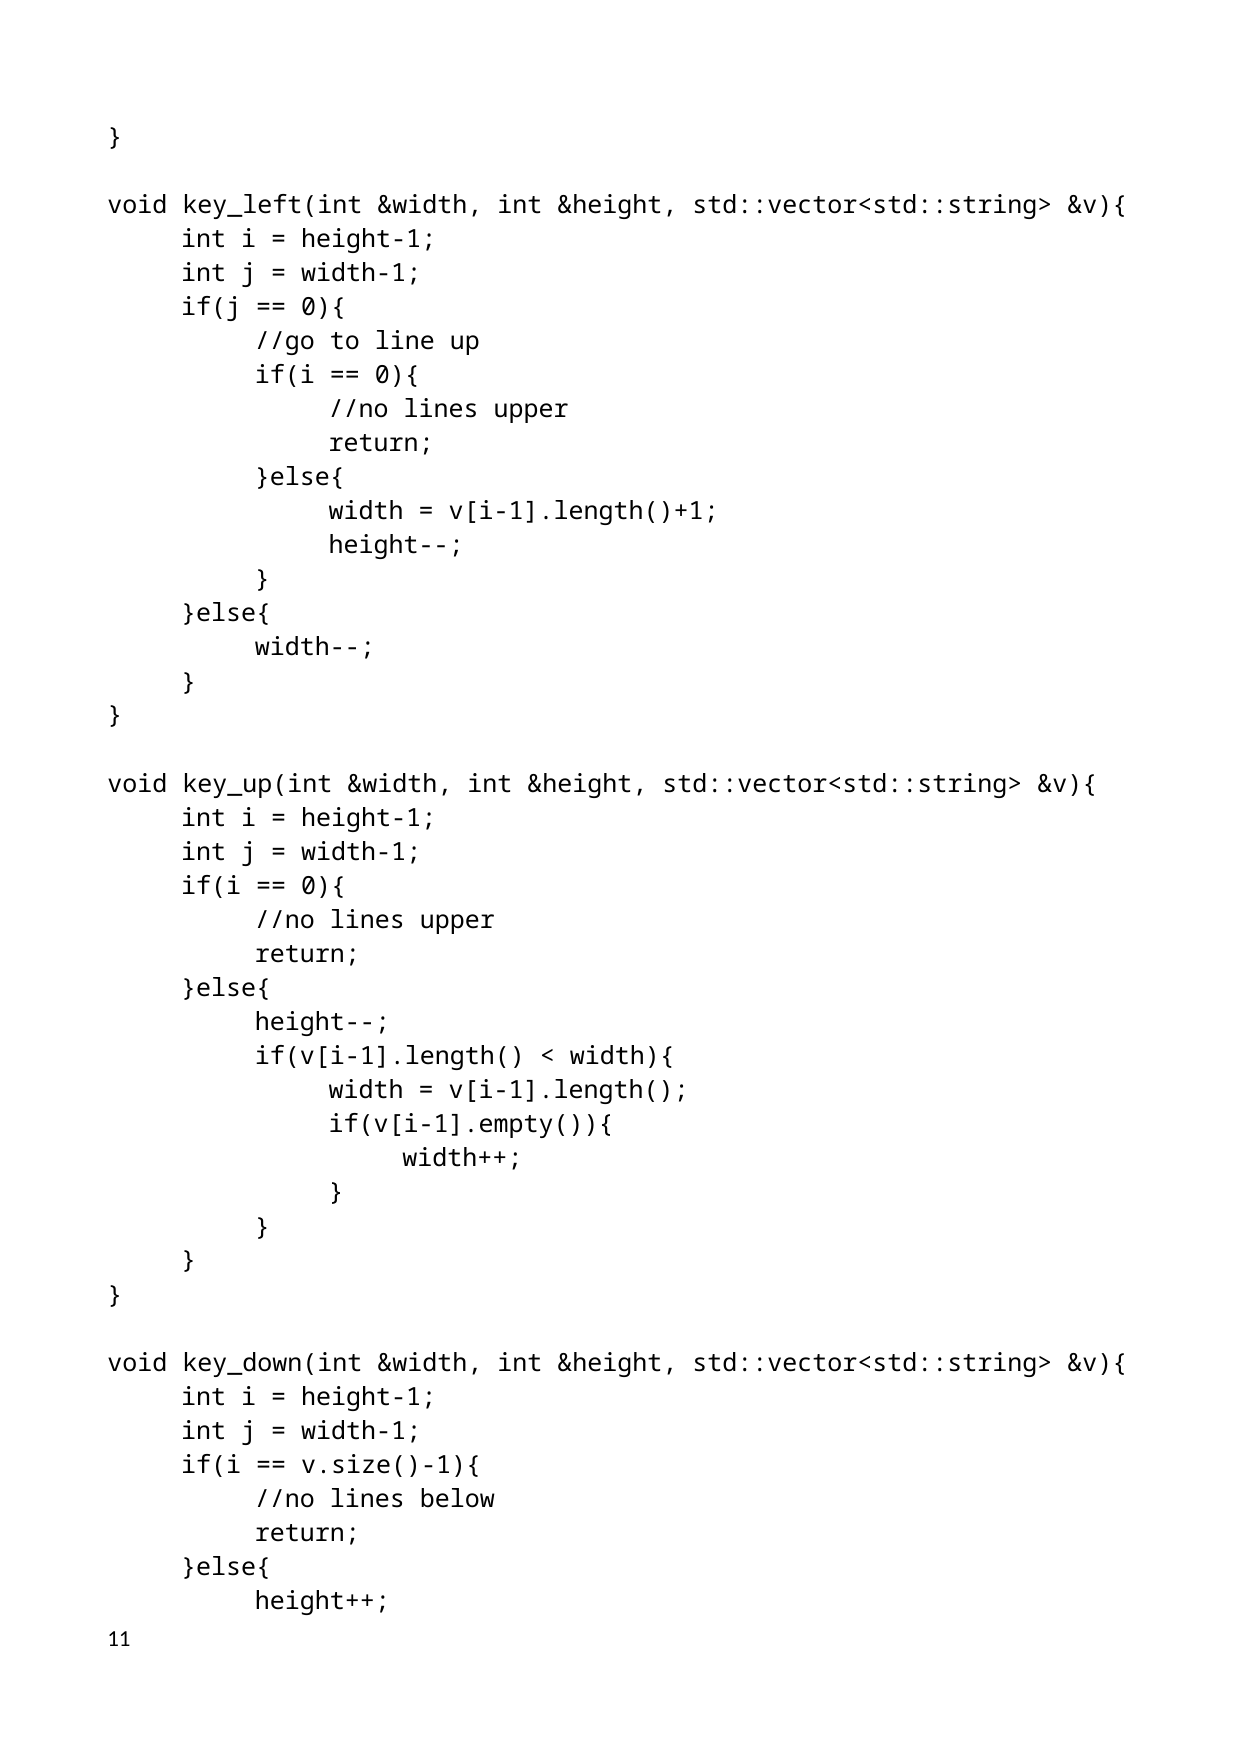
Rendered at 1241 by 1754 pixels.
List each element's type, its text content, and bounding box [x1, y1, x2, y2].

text void key_left(int &width, int &height, std::vector<std::string> &v){ [107, 186, 1153, 220]
text return; [107, 936, 1153, 970]
text }else{ [107, 1549, 1153, 1583]
text if(i == v.size()-1){ [107, 1447, 1153, 1481]
text int i = height-1; [107, 1378, 1153, 1412]
text return; [107, 425, 1153, 459]
text } [107, 697, 1153, 731]
text width--; [107, 629, 1153, 663]
text } [107, 1242, 1153, 1276]
text } [107, 561, 1153, 595]
text int j = width-1; [107, 1412, 1153, 1447]
text if(i == 0){ [107, 357, 1153, 391]
text height--; [107, 1004, 1153, 1038]
text //no lines below [107, 1481, 1153, 1515]
text if(j == 0){ [107, 288, 1153, 322]
text //go to line up [107, 322, 1153, 357]
text } [107, 663, 1153, 697]
text //no lines upper [107, 902, 1153, 936]
text }else{ [107, 459, 1153, 493]
text } [107, 1174, 1153, 1208]
text } [107, 1208, 1153, 1242]
text if(v[i-1].length() < width){ [107, 1038, 1153, 1072]
text height++; [107, 1583, 1153, 1617]
text int j = width-1; [107, 833, 1153, 867]
text width = v[i-1].length(); [107, 1072, 1153, 1106]
text }else{ [107, 970, 1153, 1004]
text int i = height-1; [107, 799, 1153, 833]
text } [107, 118, 1153, 152]
text return; [107, 1515, 1153, 1549]
text int j = width-1; [107, 254, 1153, 288]
text void key_down(int &width, int &height, std::vector<std::string> &v){ [107, 1344, 1153, 1378]
text height--; [107, 527, 1153, 561]
text width++; [107, 1140, 1153, 1174]
text if(i == 0){ [107, 867, 1153, 902]
text int i = height-1; [107, 220, 1153, 254]
text //no lines upper [107, 391, 1153, 425]
text if(v[i-1].empty()){ [107, 1106, 1153, 1140]
text void key_up(int &width, int &height, std::vector<std::string> &v){ [107, 765, 1153, 799]
text } [107, 1276, 1153, 1310]
text }else{ [107, 595, 1153, 629]
text width = v[i-1].length()+1; [107, 493, 1153, 527]
